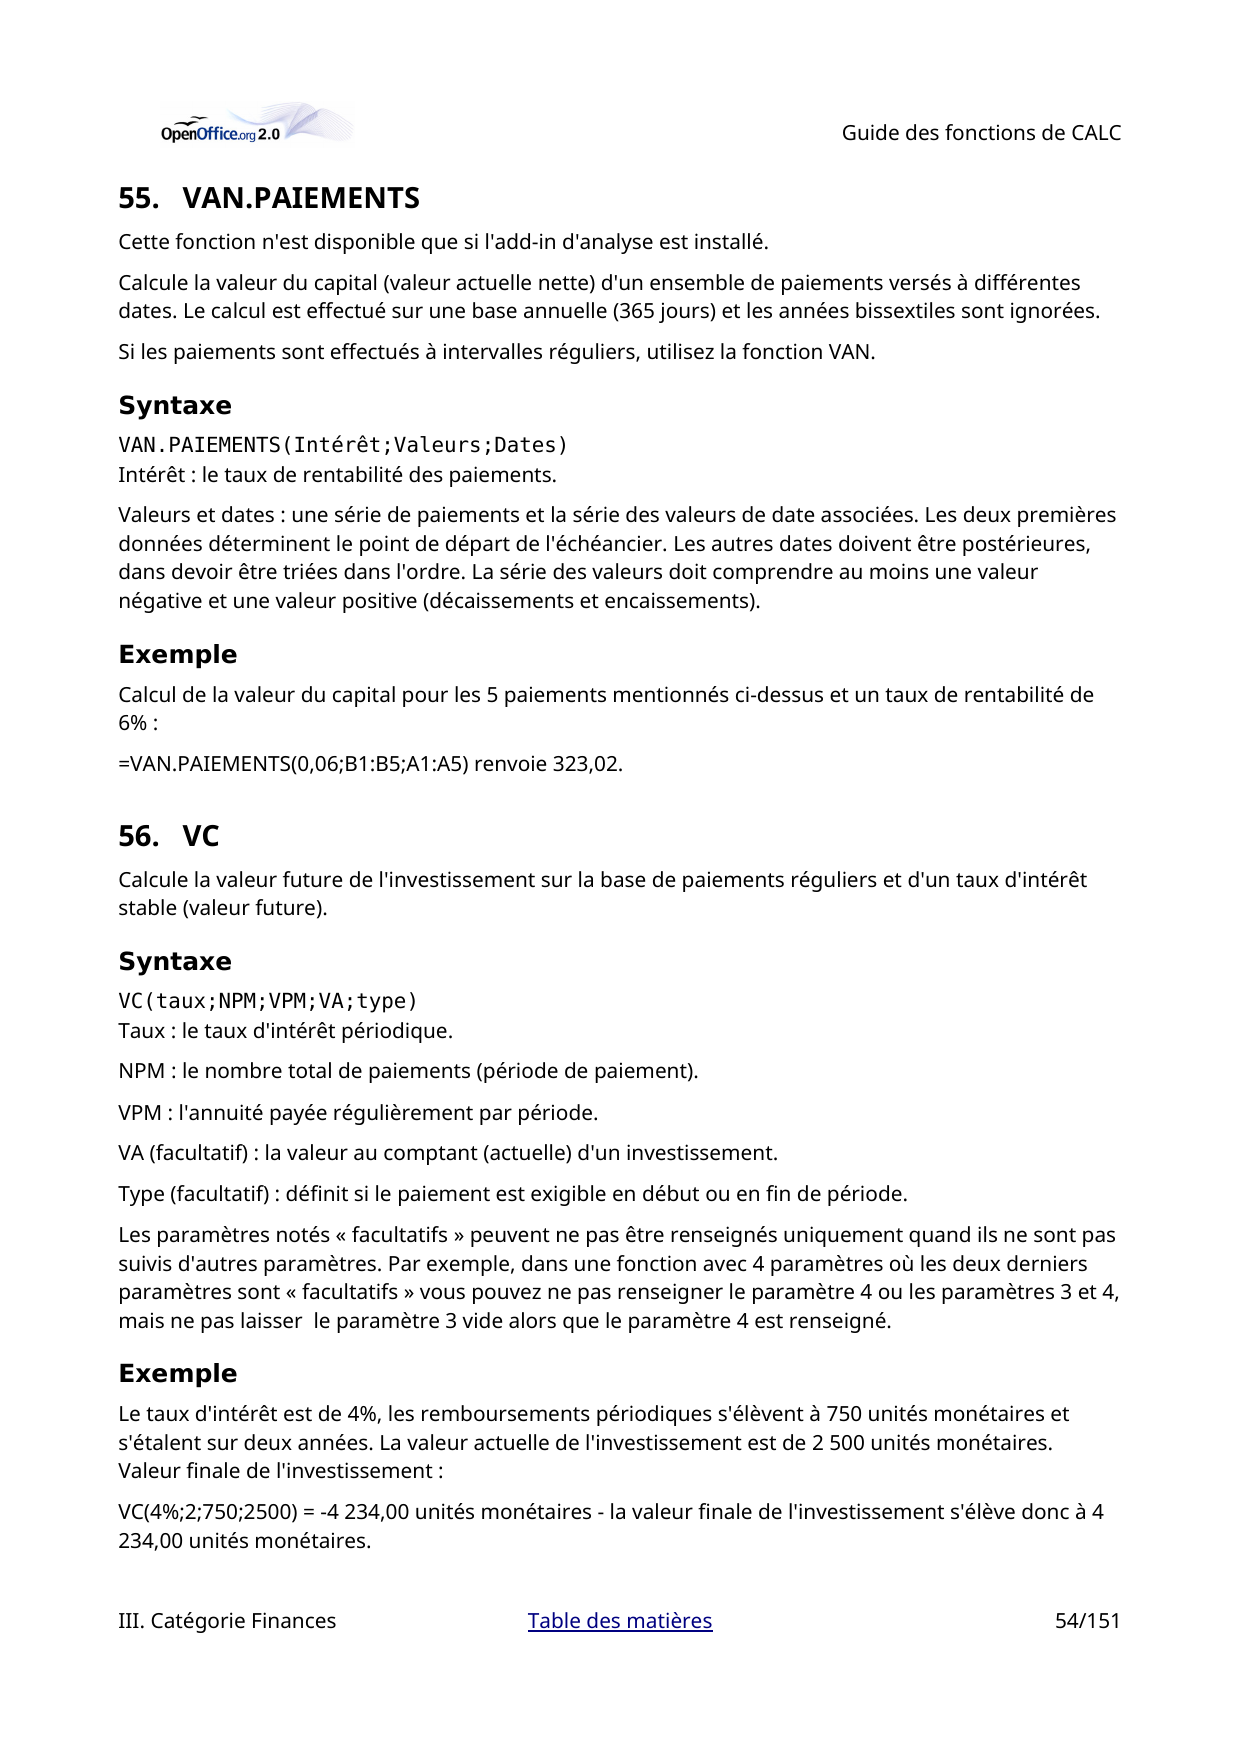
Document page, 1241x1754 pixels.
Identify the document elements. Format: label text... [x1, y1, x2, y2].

subtitle Exemple [118, 640, 1122, 669]
text VPM : l'annuité payée régulièrement par période. [118, 1098, 1122, 1126]
subtitle Syntaxe [118, 391, 1122, 421]
text Intérêt : le taux de rentabilité des paiements. [118, 460, 1122, 488]
subtitle VAN.PAIEMENTS [118, 177, 1122, 217]
text VA (facultatif) : la valeur au comptant (actuelle) d'un investissement. [118, 1138, 1122, 1167]
text Calcule la valeur du capital (valeur actuelle nette) d'un ensemble de paiements versés à différentes dates. Le calcul est effectué sur une base annuelle (365 jours) et les années bissextiles sont ignorées. [118, 268, 1122, 325]
text Le taux d'intérêt est de 4%, les remboursements périodiques s'élèvent à 750 unités monétaires et s'étalent sur deux années. La valeur actuelle de l'investissement est de 2 500 unités monétaires. Valeur finale de l'investissement : [118, 1399, 1122, 1485]
text VC(taux;NPM;VPM;VA;type) [118, 989, 1122, 1014]
subtitle Exemple [118, 1360, 1122, 1389]
text Calcule la valeur future de l'investissement sur la base de paiements réguliers et d'un taux d'intérêt stable (valeur future). [118, 865, 1122, 922]
text VAN.PAIEMENTS(Intérêt;Valeurs;Dates) [118, 433, 1122, 458]
text Type (facultatif) : définit si le paiement est exigible en début ou en fin de période. [118, 1179, 1122, 1208]
text Calcul de la valeur du capital pour les 5 paiements mentionnés ci-dessus et un taux de rentabilité de 6% : [118, 680, 1122, 737]
subtitle VC [118, 815, 1122, 855]
text Taux : le taux d'intérêt périodique. [118, 1016, 1122, 1044]
text Valeurs et dates : une série de paiements et la série des valeurs de date associées. Les deux premières données déterminent le point de départ de l'échéancier. Les autres dates doivent être postérieures, dans devoir être triées dans l'ordre. La série des valeurs doit comprendre au moins une valeur négative et une valeur positive (décaissements et encaissements). [118, 501, 1122, 614]
text =VAN.PAIEMENTS(0,06;B1:B5;A1:A5) renvoie 323,02. [118, 749, 1122, 777]
subtitle Syntaxe [118, 947, 1122, 977]
text Cette fonction n'est disponible que si l'add-in d'analyse est installé. [118, 227, 1122, 256]
text NPM : le nombre total de paiements (période de paiement). [118, 1057, 1122, 1085]
text VC(4%;2;750;2500) = -4 234,00 unités monétaires - la valeur finale de l'investissement s'élève donc à 4 234,00 unités monétaires. [118, 1497, 1122, 1554]
text Les paramètres notés « facultatifs » peuvent ne pas être renseignés uniquement quand ils ne sont pas suivis d'autres paramètres. Par exemple, dans une fonction avec 4 paramètres où les deux derniers paramètres sont « facultatifs » vous pouvez ne pas renseigner le paramètre 4 ou les paramètres 3 et 4, mais ne pas laisser le paramètre 3 vide alors que le paramètre 4 est renseigné. [118, 1220, 1122, 1334]
text Si les paiements sont effectués à intervalles réguliers, utilisez la fonction VAN. [118, 337, 1122, 366]
